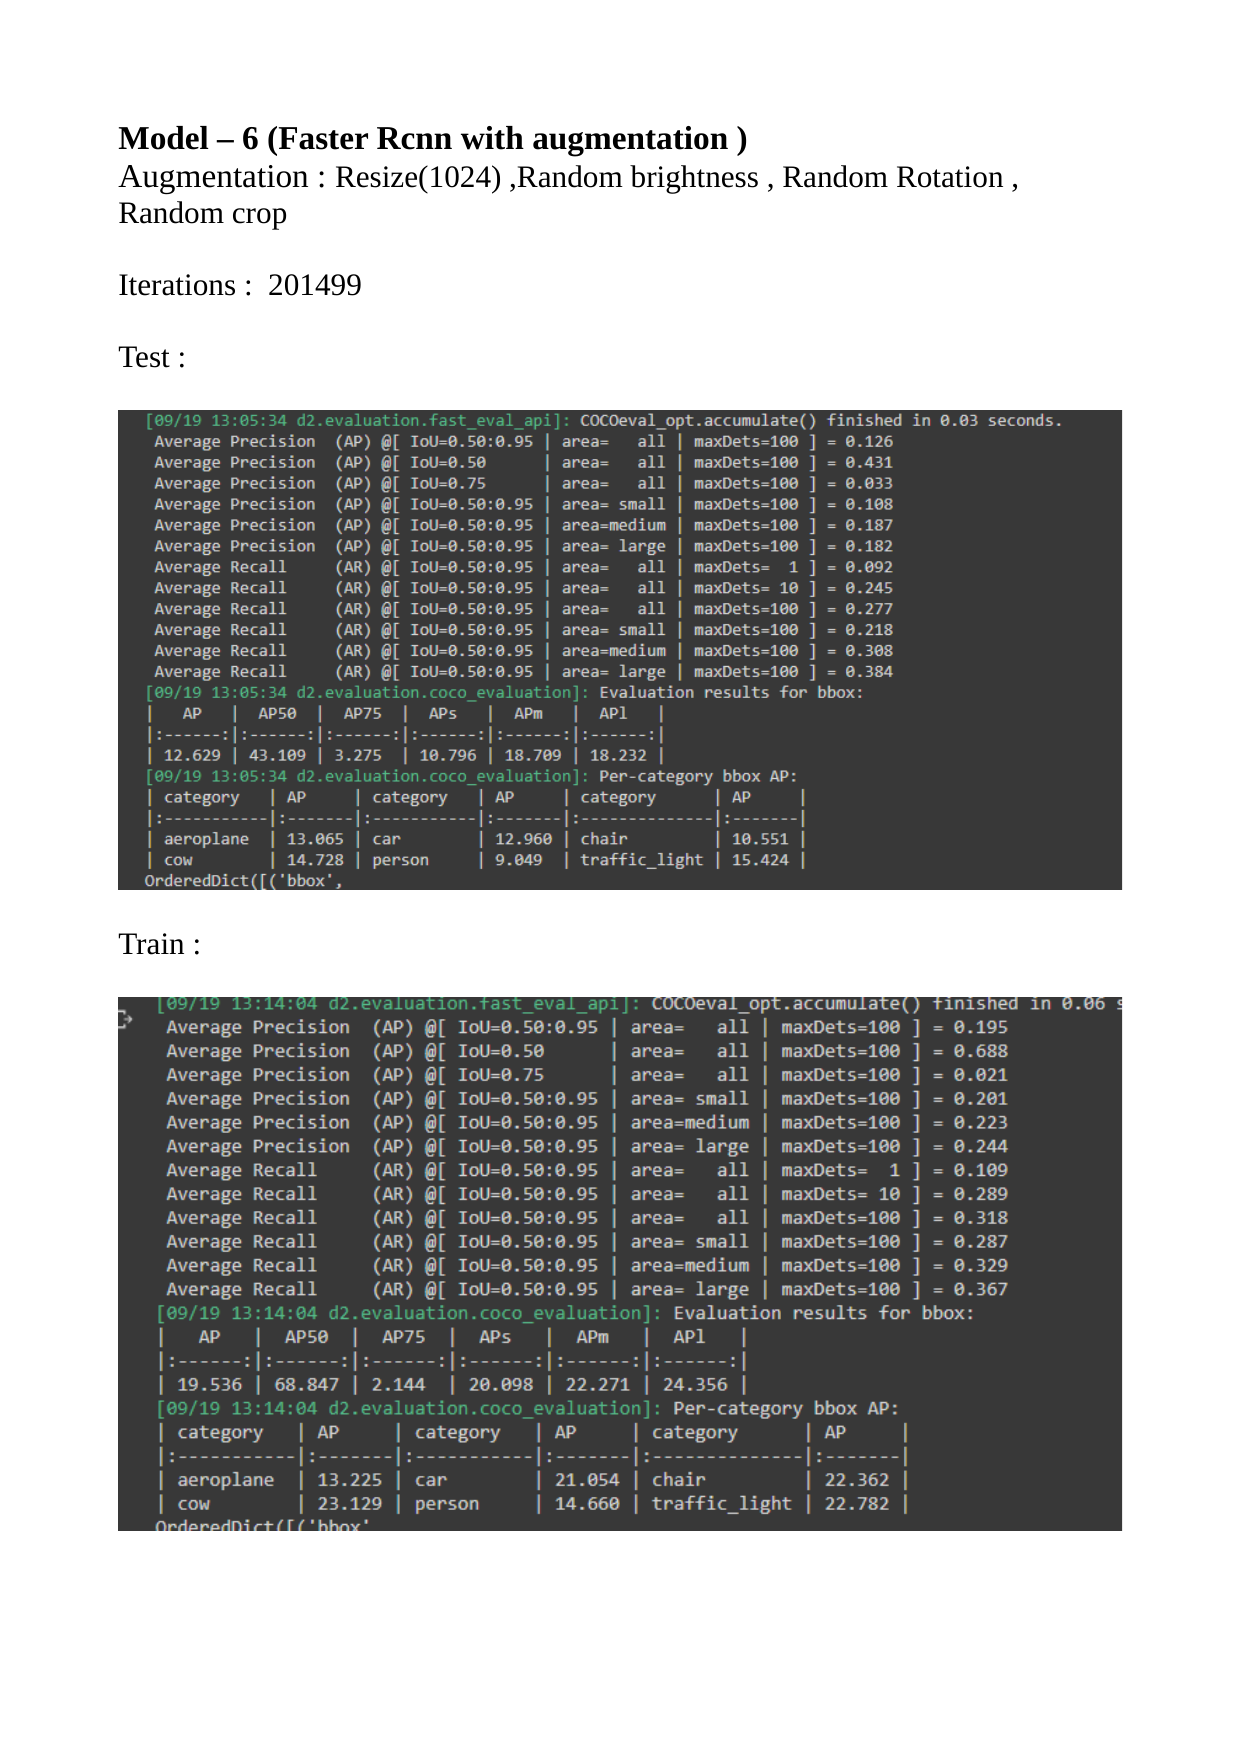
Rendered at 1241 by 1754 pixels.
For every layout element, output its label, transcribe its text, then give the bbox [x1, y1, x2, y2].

picture [118, 410, 1123, 890]
text Train : [118, 926, 1122, 962]
text Iterations : 201499 [118, 267, 1122, 303]
picture [118, 997, 1123, 1531]
text Model – 6 (Faster Rcnn with augmentation ) [118, 118, 1122, 156]
text Test : [118, 338, 1122, 374]
text Augmentation : Resize(1024) ,Random brightness , Random Rotation , Random crop [118, 156, 1122, 231]
